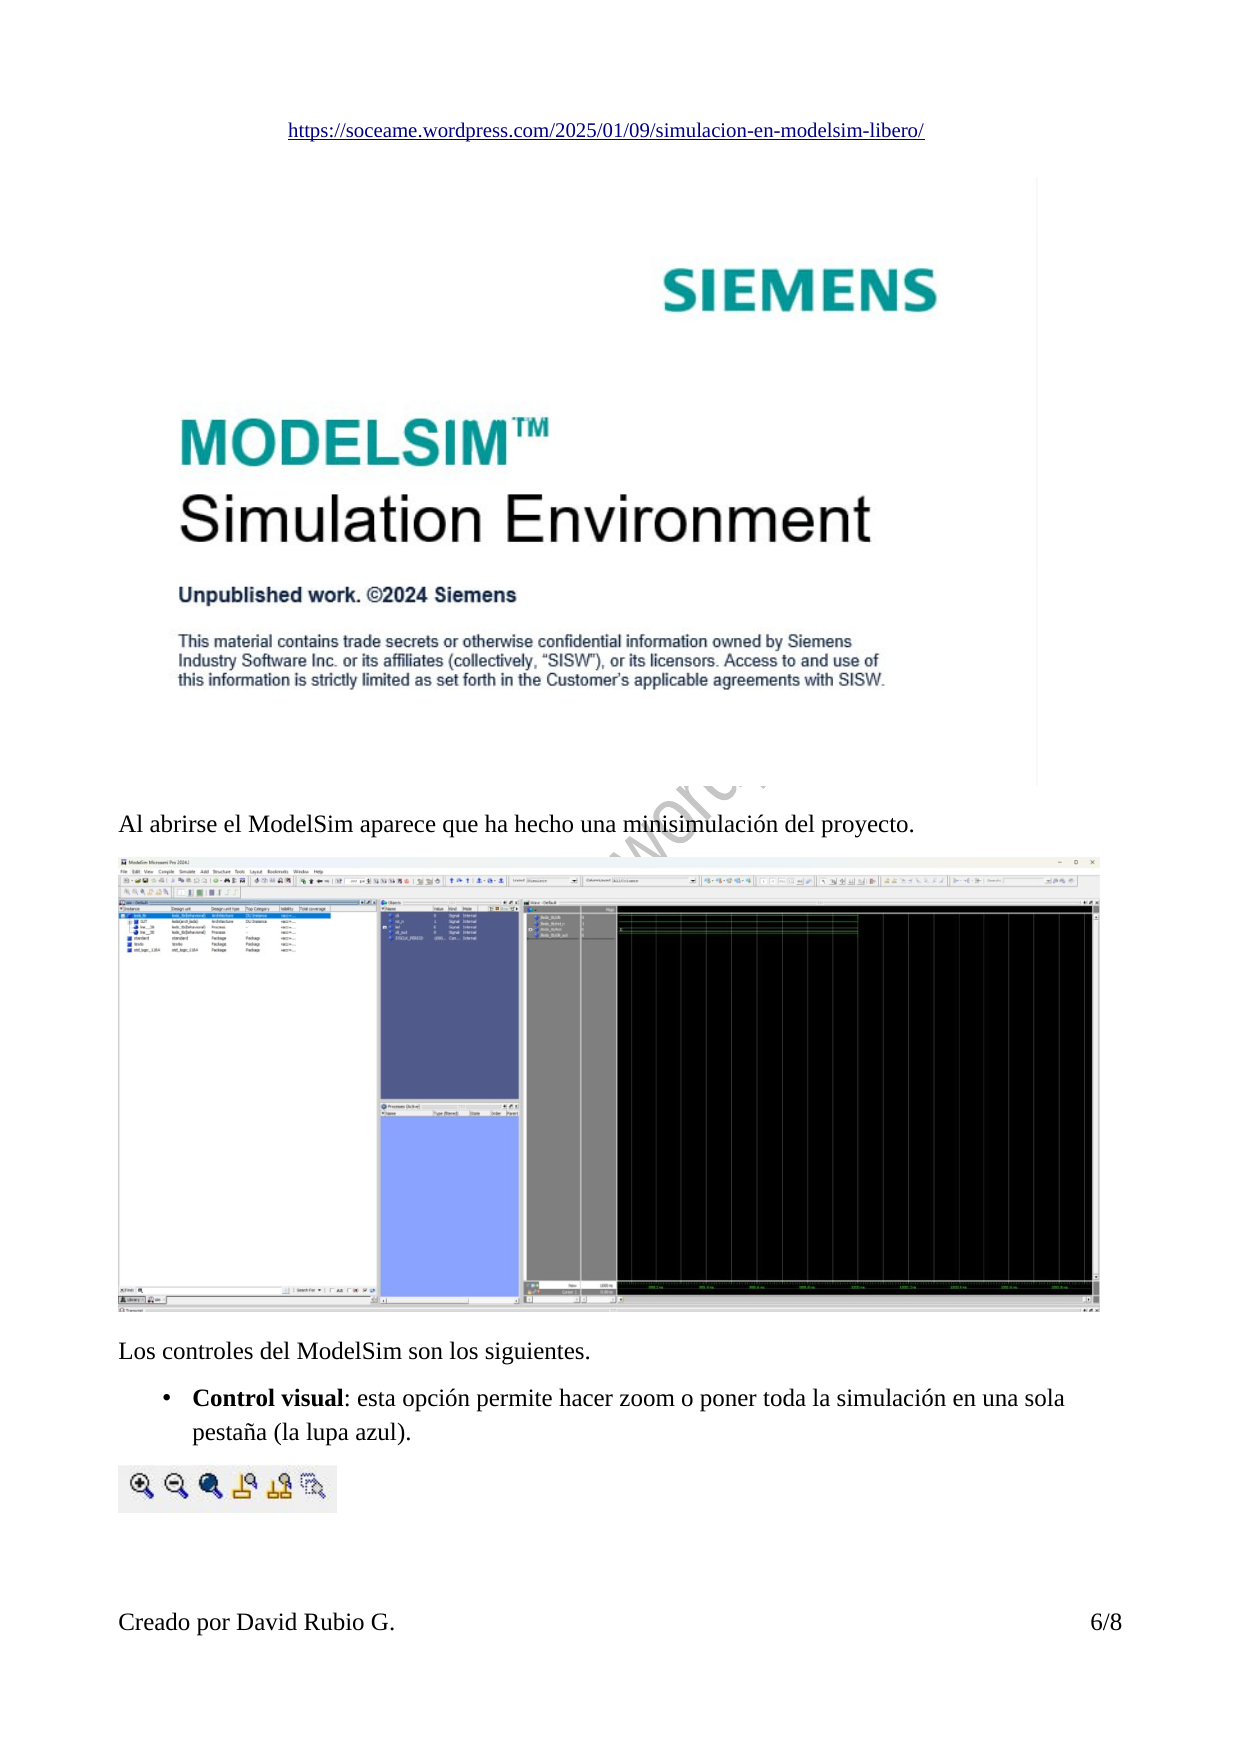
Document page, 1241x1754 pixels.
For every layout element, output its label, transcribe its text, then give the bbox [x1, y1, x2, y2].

text Al abrirse el ModelSim aparece que ha hecho una minisimulación del proyecto. [686, 809, 1122, 838]
text Al abrirse el ModelSim aparece que ha hecho una minisimulación del proyecto. [118, 809, 655, 838]
picture [118, 177, 1038, 786]
picture [118, 1464, 337, 1513]
picture [118, 857, 1100, 1312]
list Control visual: esta opción permite hacer zoom o poner toda la simulación en una sola pestaña (la lupa azul). [162, 1383, 1122, 1445]
text Los controles del ModelSim son los siguientes. [118, 1336, 1122, 1365]
